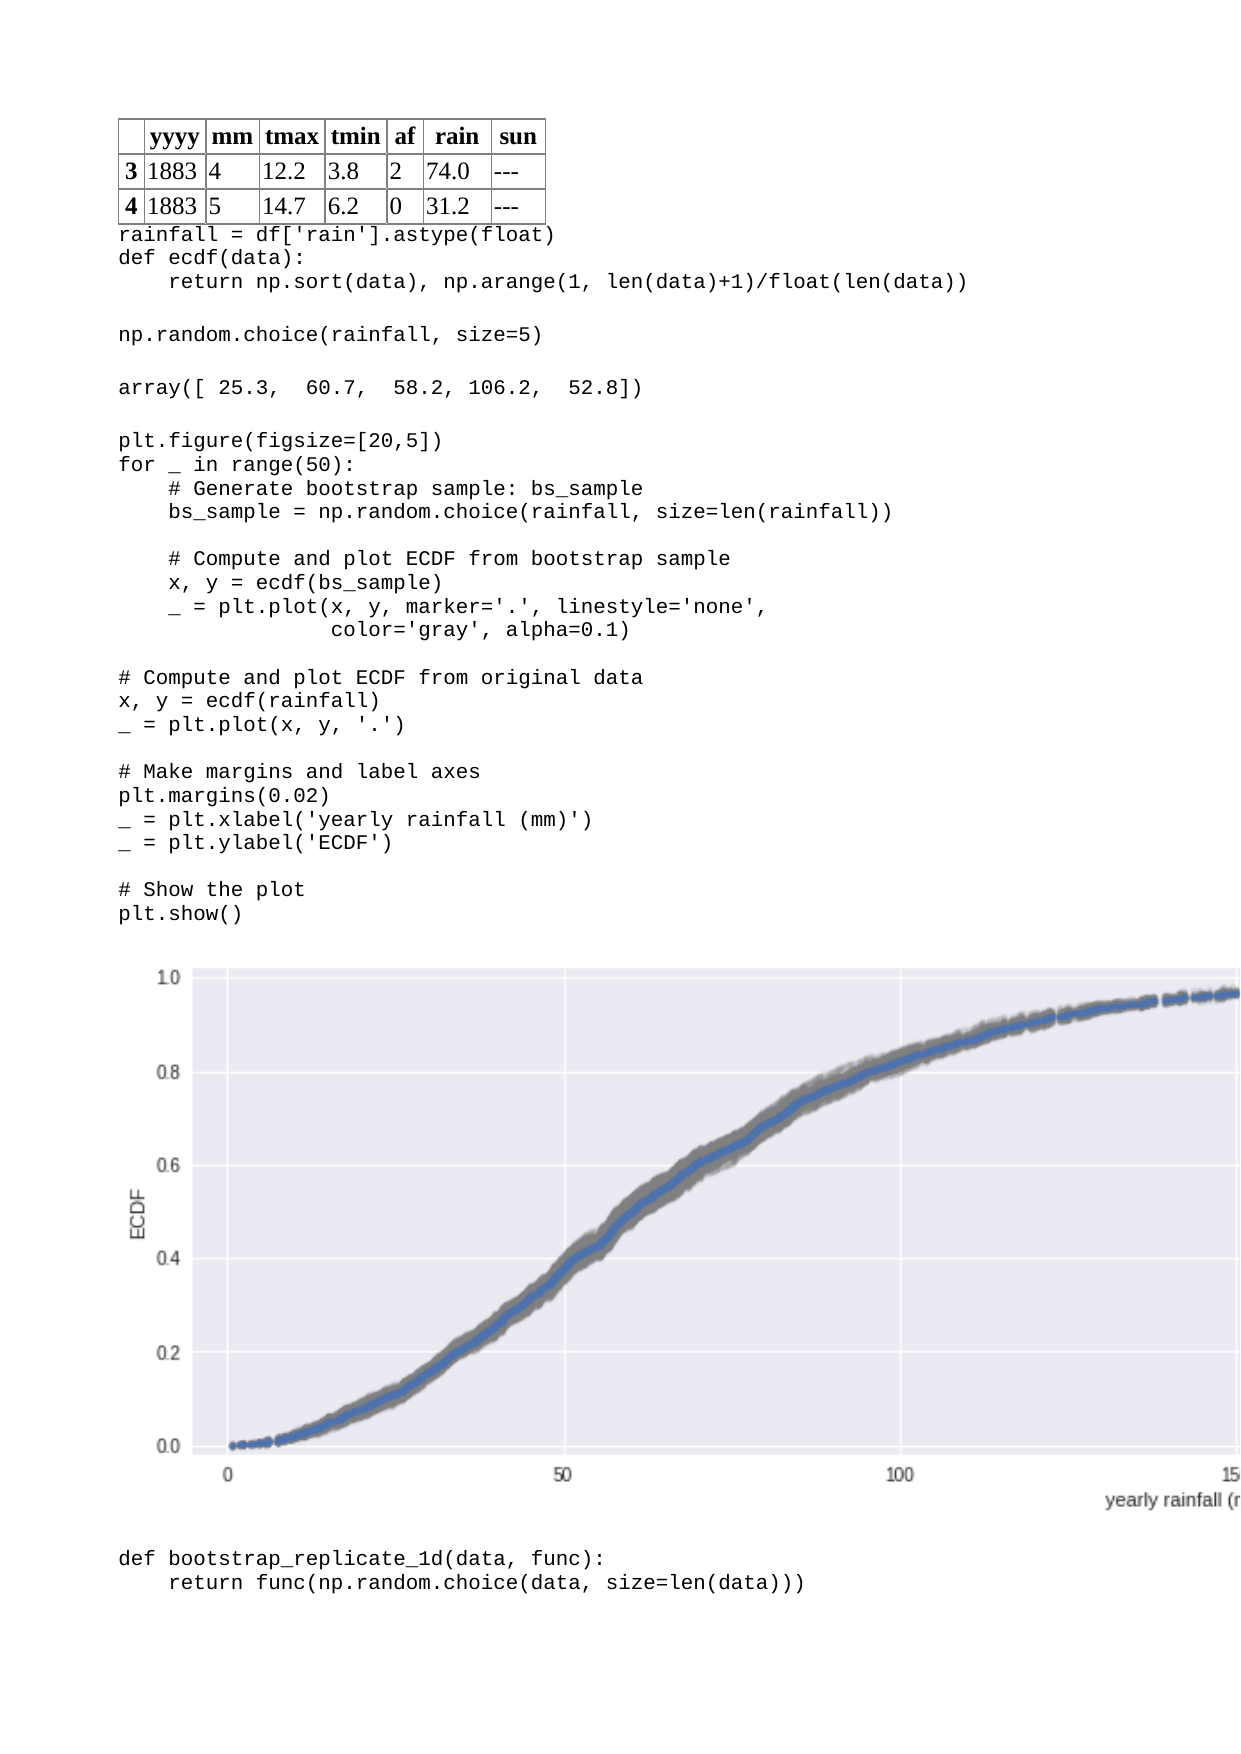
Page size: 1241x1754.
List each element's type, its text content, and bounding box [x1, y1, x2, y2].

table_header af [388, 120, 423, 153]
text _ = plt.plot(x, y, marker='.', linestyle='none', [118, 596, 1122, 619]
text return np.sort(data), np.arange(1, len(data)+1)/float(len(data)) [118, 271, 1122, 294]
text np.random.choice(rainfall, size=5) [118, 324, 1122, 348]
text # Generate bootstrap sample: bs_sample [118, 477, 1122, 501]
table_cell 14.7 [260, 190, 324, 223]
text return func(np.random.choice(data, size=len(data))) [118, 1572, 1122, 1595]
text rainfall = df['rain'].astype(float) [118, 223, 1122, 247]
table_cell 4 [207, 155, 259, 188]
text _ = plt.plot(x, y, '.') [118, 714, 1122, 738]
table_cell 74.0 [424, 155, 491, 188]
table_cell 6.2 [326, 190, 386, 223]
text # Compute and plot ECDF from bootstrap sample [118, 548, 1122, 572]
text # Compute and plot ECDF from original data [118, 667, 1122, 690]
text # Make margins and label axes [118, 761, 1122, 785]
text for _ in range(50): [118, 454, 1122, 477]
table_cell 3 [119, 155, 144, 188]
table_cell 5 [207, 190, 259, 223]
text plt.figure(figsize=[20,5]) [118, 430, 1122, 454]
table_header rain [424, 120, 491, 153]
table_header yyyy [145, 120, 205, 153]
text def bootstrap_replicate_1d(data, func): [118, 1548, 1122, 1572]
table_header tmax [260, 120, 324, 153]
table_cell 0 [388, 190, 423, 223]
table_header sun [492, 120, 545, 153]
table_cell 3.8 [326, 155, 386, 188]
table_header tmin [326, 120, 386, 153]
table_cell 1883 [145, 190, 205, 223]
table_cell --- [492, 155, 545, 188]
table_header [119, 120, 144, 153]
text _ = plt.ylabel('ECDF') [118, 832, 1122, 856]
text bs_sample = np.random.choice(rainfall, size=len(rainfall)) [118, 501, 1122, 525]
text color='gray', alpha=0.1) [118, 619, 1122, 643]
text _ = plt.xlabel('yearly rainfall (mm)') [118, 808, 1122, 832]
table_cell 12.2 [260, 155, 324, 188]
text plt.margins(0.02) [118, 785, 1122, 808]
picture [118, 956, 1241, 1523]
text x, y = ecdf(rainfall) [118, 690, 1122, 714]
text # Show the plot [118, 879, 1122, 903]
text array([ 25.3, 60.7, 58.2, 106.2, 52.8]) [118, 377, 1122, 401]
table_cell 2 [388, 155, 423, 188]
table_cell 1883 [145, 155, 205, 188]
table_header mm [207, 120, 259, 153]
table_cell --- [492, 190, 545, 223]
text def ecdf(data): [118, 247, 1122, 271]
text x, y = ecdf(bs_sample) [118, 572, 1122, 596]
table_cell 4 [119, 190, 144, 223]
text plt.show() [118, 903, 1122, 927]
table_cell 31.2 [424, 190, 491, 223]
